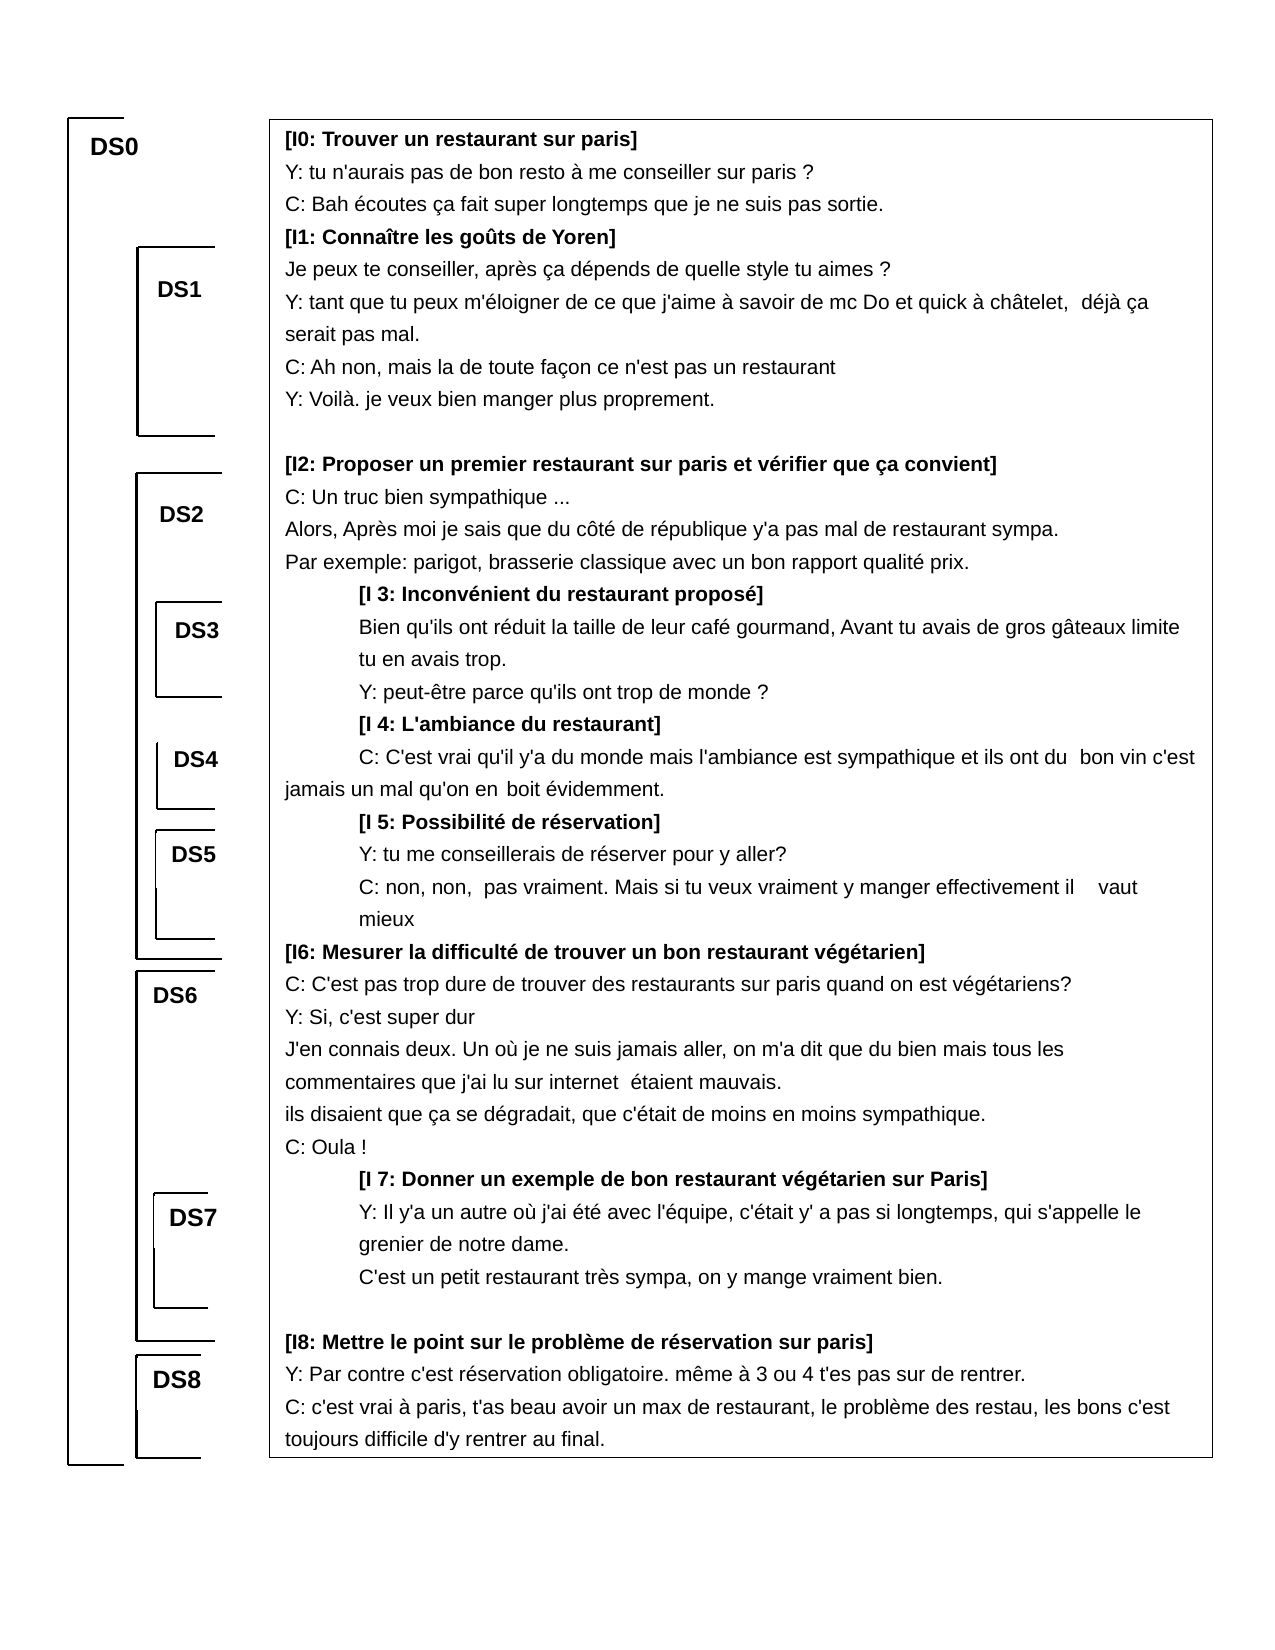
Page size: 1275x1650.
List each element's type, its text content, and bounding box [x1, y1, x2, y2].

text DS0 [90, 131, 159, 160]
text C: C'est pas trop dure de trouver des restaurants sur paris quand on est végétariens? [285, 972, 1197, 996]
text [I 7: Donner un exemple de bon restaurant végétarien sur Paris] [285, 1167, 1197, 1191]
text C: non, non, pas vraiment. Mais si tu veux vraiment y manger effectivement il vaut mieux [359, 875, 1197, 931]
text C: C'est vrai qu'il y'a du monde mais l'ambiance est sympathique et ils ont du bon vin c'est jamais un mal qu'on en boit évidemment. [285, 745, 1197, 801]
text DS7 [169, 1203, 246, 1232]
text [I 3: Inconvénient du restaurant proposé] [285, 582, 1197, 606]
text [I1: Connaître les goûts de Yoren] [285, 225, 1197, 249]
text DS6 [153, 982, 215, 1009]
text Par exemple: parigot, brasserie classique avec un bon rapport qualité prix. [285, 550, 1197, 574]
text Y: Par contre c'est réservation obligatoire. même à 3 ou 4 t'es pas sur de rentrer. [285, 1362, 1197, 1386]
text J'en connais deux. Un où je ne suis jamais aller, on m'a dit que du bien mais tous les commentaires que j'ai lu sur internet étaient mauvais. [285, 1037, 1197, 1094]
text Bien qu'ils ont réduit la taille de leur café gourmand, Avant tu avais de gros gâteaux limite tu en avais trop. [359, 615, 1197, 671]
text DS4 [173, 746, 236, 773]
text Alors, Après moi je sais que du côté de république y'a pas mal de restaurant sympa. [285, 517, 1197, 541]
text Y: tu me conseillerais de réserver pour y aller? [285, 842, 1197, 866]
text C'est un petit restaurant très sympa, on y mange vraiment bien. [285, 1265, 1197, 1289]
text C: c'est vrai à paris, t'as beau avoir un max de restaurant, le problème des restau, les bons c'est toujours difficile d'y rentrer au final. [285, 1395, 1197, 1449]
text DS5 [171, 841, 234, 867]
text DS2 [159, 501, 236, 526]
text Y: peut-être parce qu'ils ont trop de monde ? [285, 680, 1197, 704]
text [I 4: L'ambiance du restaurant] [285, 712, 1197, 736]
text ils disaient que ça se dégradait, que c'était de moins en moins sympathique. [285, 1102, 1197, 1126]
text [I6: Mesurer la difficulté de trouver un bon restaurant végétarien] [285, 940, 1197, 964]
text DS1 [157, 276, 234, 301]
text DS8 [152, 1365, 229, 1394]
text [I8: Mettre le point sur le problème de réservation sur paris] [285, 1330, 1197, 1354]
text C: Oula ! [285, 1135, 1197, 1159]
text Je peux te conseiller, après ça dépends de quelle style tu aimes ? [285, 257, 1197, 281]
text DS3 [174, 617, 237, 643]
text C: Un truc bien sympathique ... [285, 485, 1197, 509]
text [I 5: Possibilité de réservation] [285, 810, 1197, 834]
text Y: tu n'aurais pas de bon resto à me conseiller sur paris ? [285, 160, 1197, 184]
text [I2: Proposer un premier restaurant sur paris et vérifier que ça convient] [285, 452, 1197, 476]
text Y: Si, c'est super dur [285, 1005, 1197, 1029]
text C: Bah écoutes ça fait super longtemps que je ne suis pas sortie. [285, 192, 1197, 216]
text [I0: Trouver un restaurant sur paris] [285, 127, 1197, 151]
text C: Ah non, mais la de toute façon ce n'est pas un restaurant [285, 355, 1197, 379]
text Y: Voilà. je veux bien manger plus proprement. [285, 387, 1197, 411]
text Y: tant que tu peux m'éloigner de ce que j'aime à savoir de mc Do et quick à châtelet, déjà ça serait pas mal. [285, 290, 1197, 346]
text Y: Il y'a un autre où j'ai été avec l'équipe, c'était y' a pas si longtemps, qui s'appelle le grenier de notre dame. [359, 1200, 1197, 1256]
